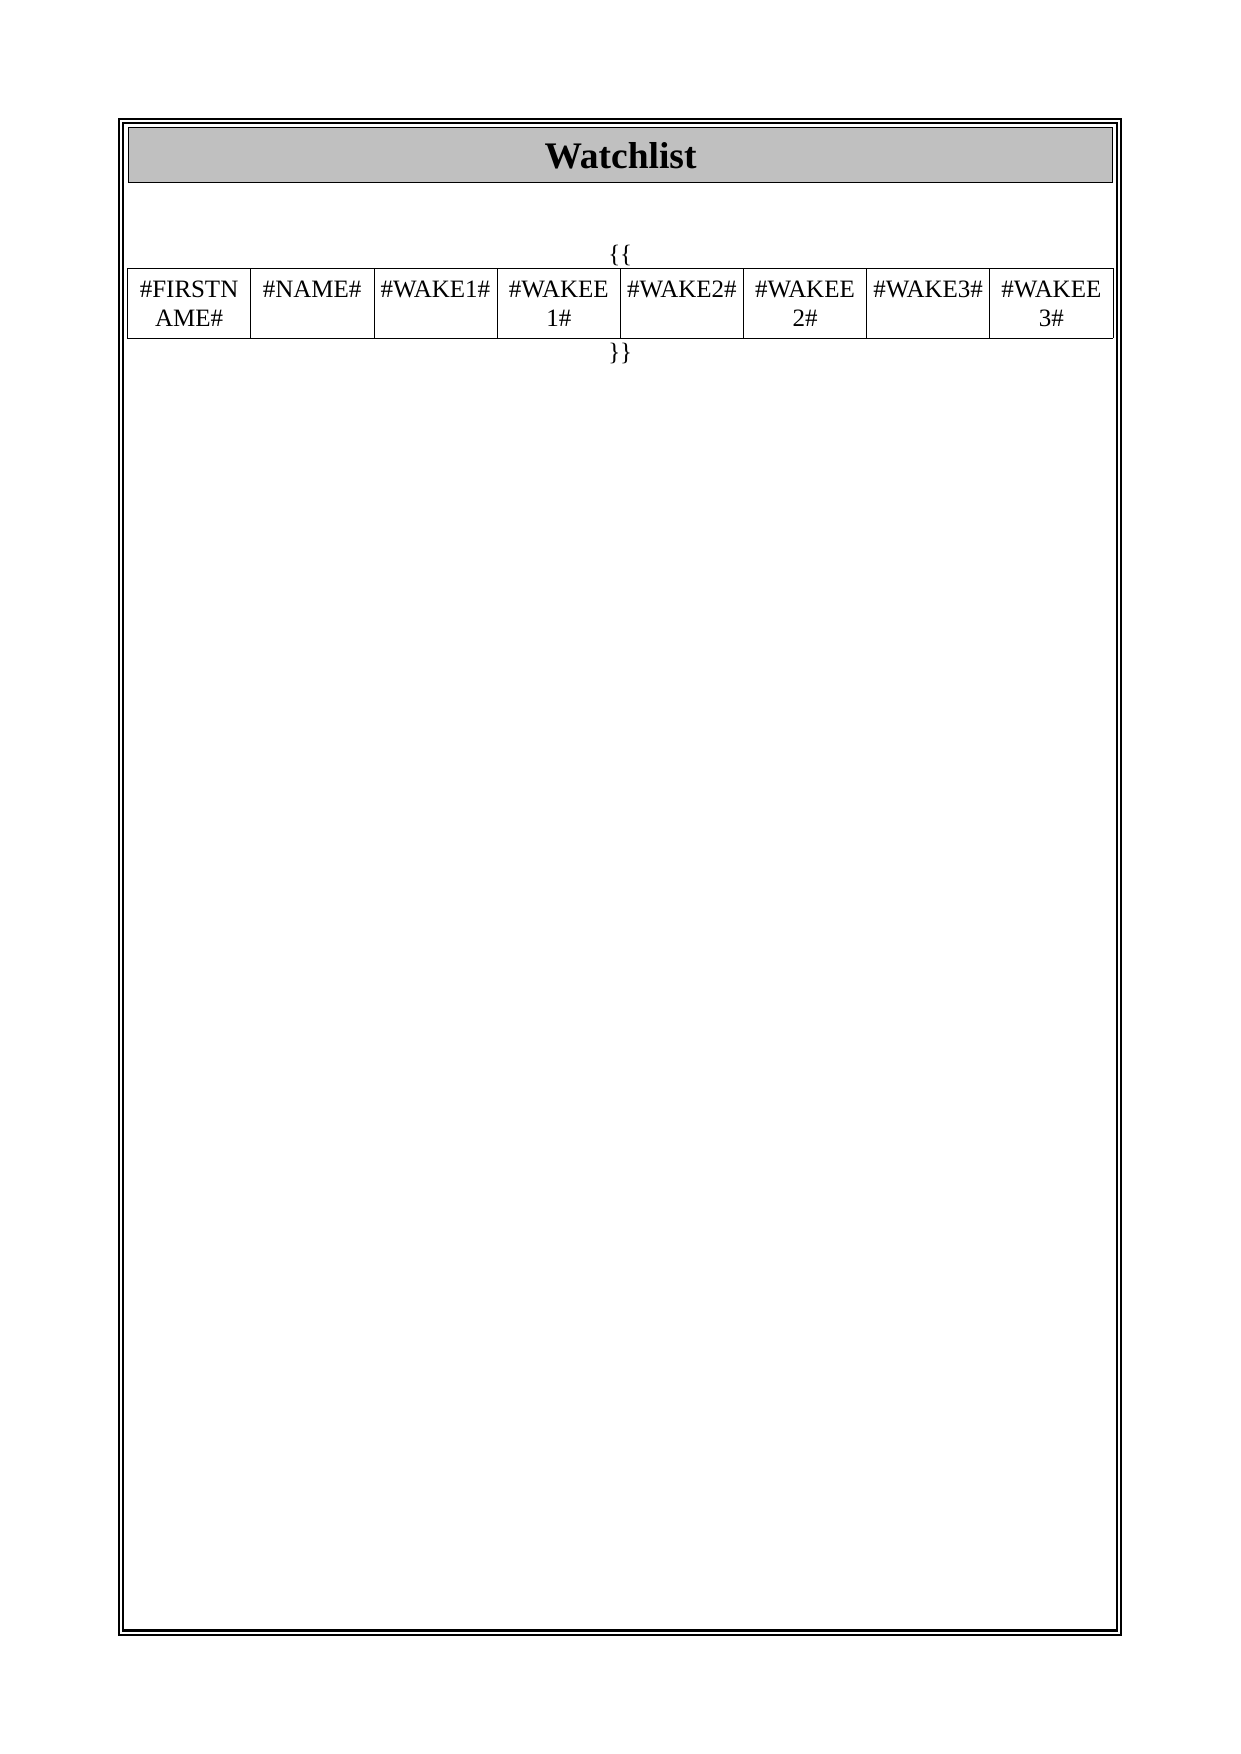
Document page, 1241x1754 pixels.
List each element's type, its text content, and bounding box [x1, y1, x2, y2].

text {{ [127, 239, 1113, 268]
table_header Watchlist [129, 128, 1112, 182]
table_header #WAKE1# [375, 269, 497, 337]
table_header #WAKE3# [867, 269, 989, 337]
table_header #WAKEE1# [498, 269, 620, 337]
table_header #WAKEE2# [744, 269, 866, 337]
table_header #NAME# [251, 269, 374, 337]
text }} [127, 339, 1113, 366]
table_header #FIRSTNAME# [128, 269, 250, 337]
table_header #WAKEE3# [990, 269, 1113, 337]
table_header #WAKE2# [621, 269, 743, 337]
